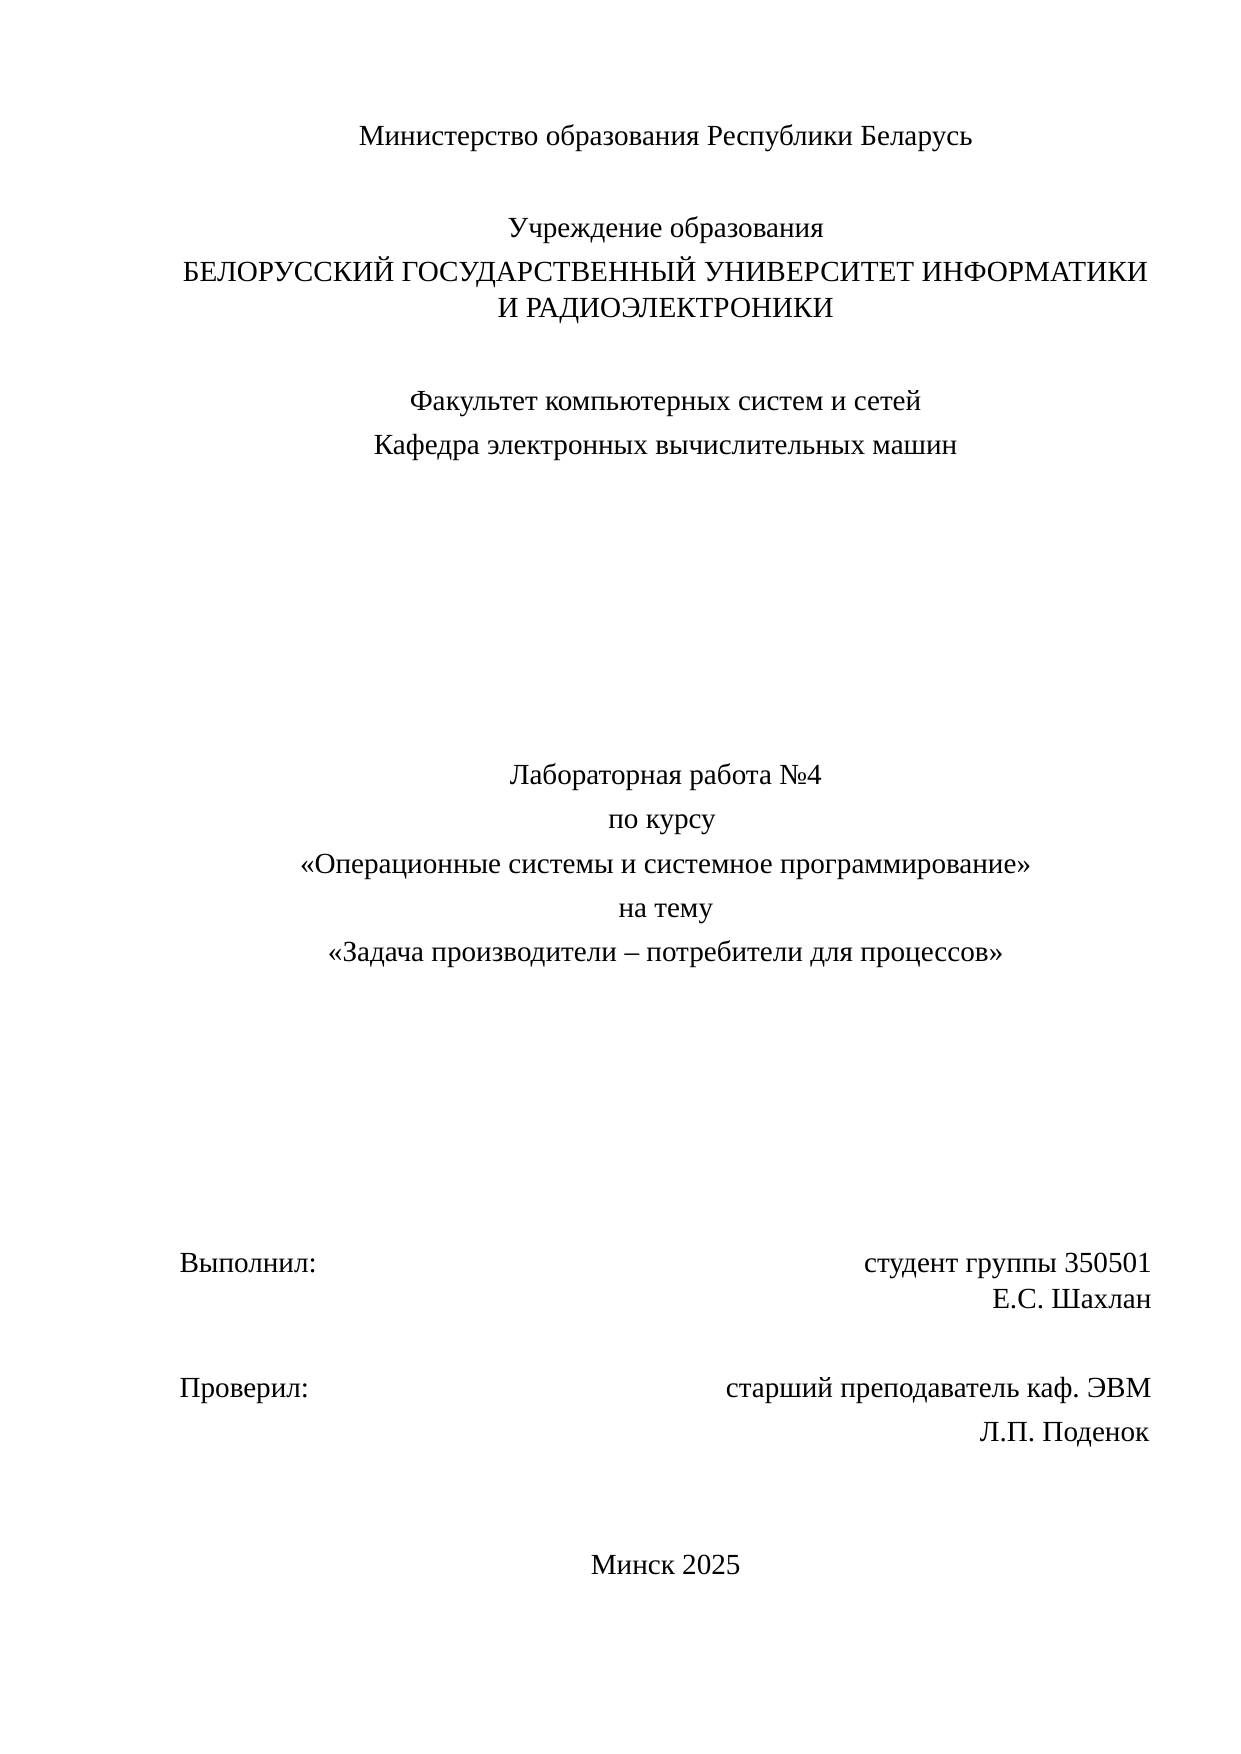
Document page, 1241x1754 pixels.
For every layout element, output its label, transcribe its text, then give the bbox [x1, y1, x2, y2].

text Кафедра электронных вычислительных машин [177, 427, 1154, 461]
text «Операционные системы и системное программирование» [177, 846, 1154, 879]
text Выполнил: студент группы 350501 Е.С. Шахлан [177, 1245, 1154, 1315]
text Факультет компьютерных систем и сетей [177, 383, 1154, 416]
text по курсу [177, 801, 1154, 835]
text Проверил: старший преподаватель каф. ЭВМ [177, 1370, 1154, 1403]
text на тему [177, 890, 1154, 924]
text Минск 2025 [177, 1547, 1154, 1581]
text Лабораторная работа №4 [177, 757, 1154, 791]
text Министерство образования Республики Беларусь [177, 118, 1154, 152]
text Л.П. Поденок [177, 1414, 1154, 1448]
text БЕЛОРУССКИЙ ГОСУДАРСТВЕННЫЙ УНИВЕРСИТЕТ ИНФОРМАТИКИ И РАДИОЭЛЕКТРОНИКИ [177, 254, 1154, 324]
text Учреждение образования [177, 210, 1154, 244]
text «Задача производители ‒ потребители для процессов» [177, 934, 1154, 968]
